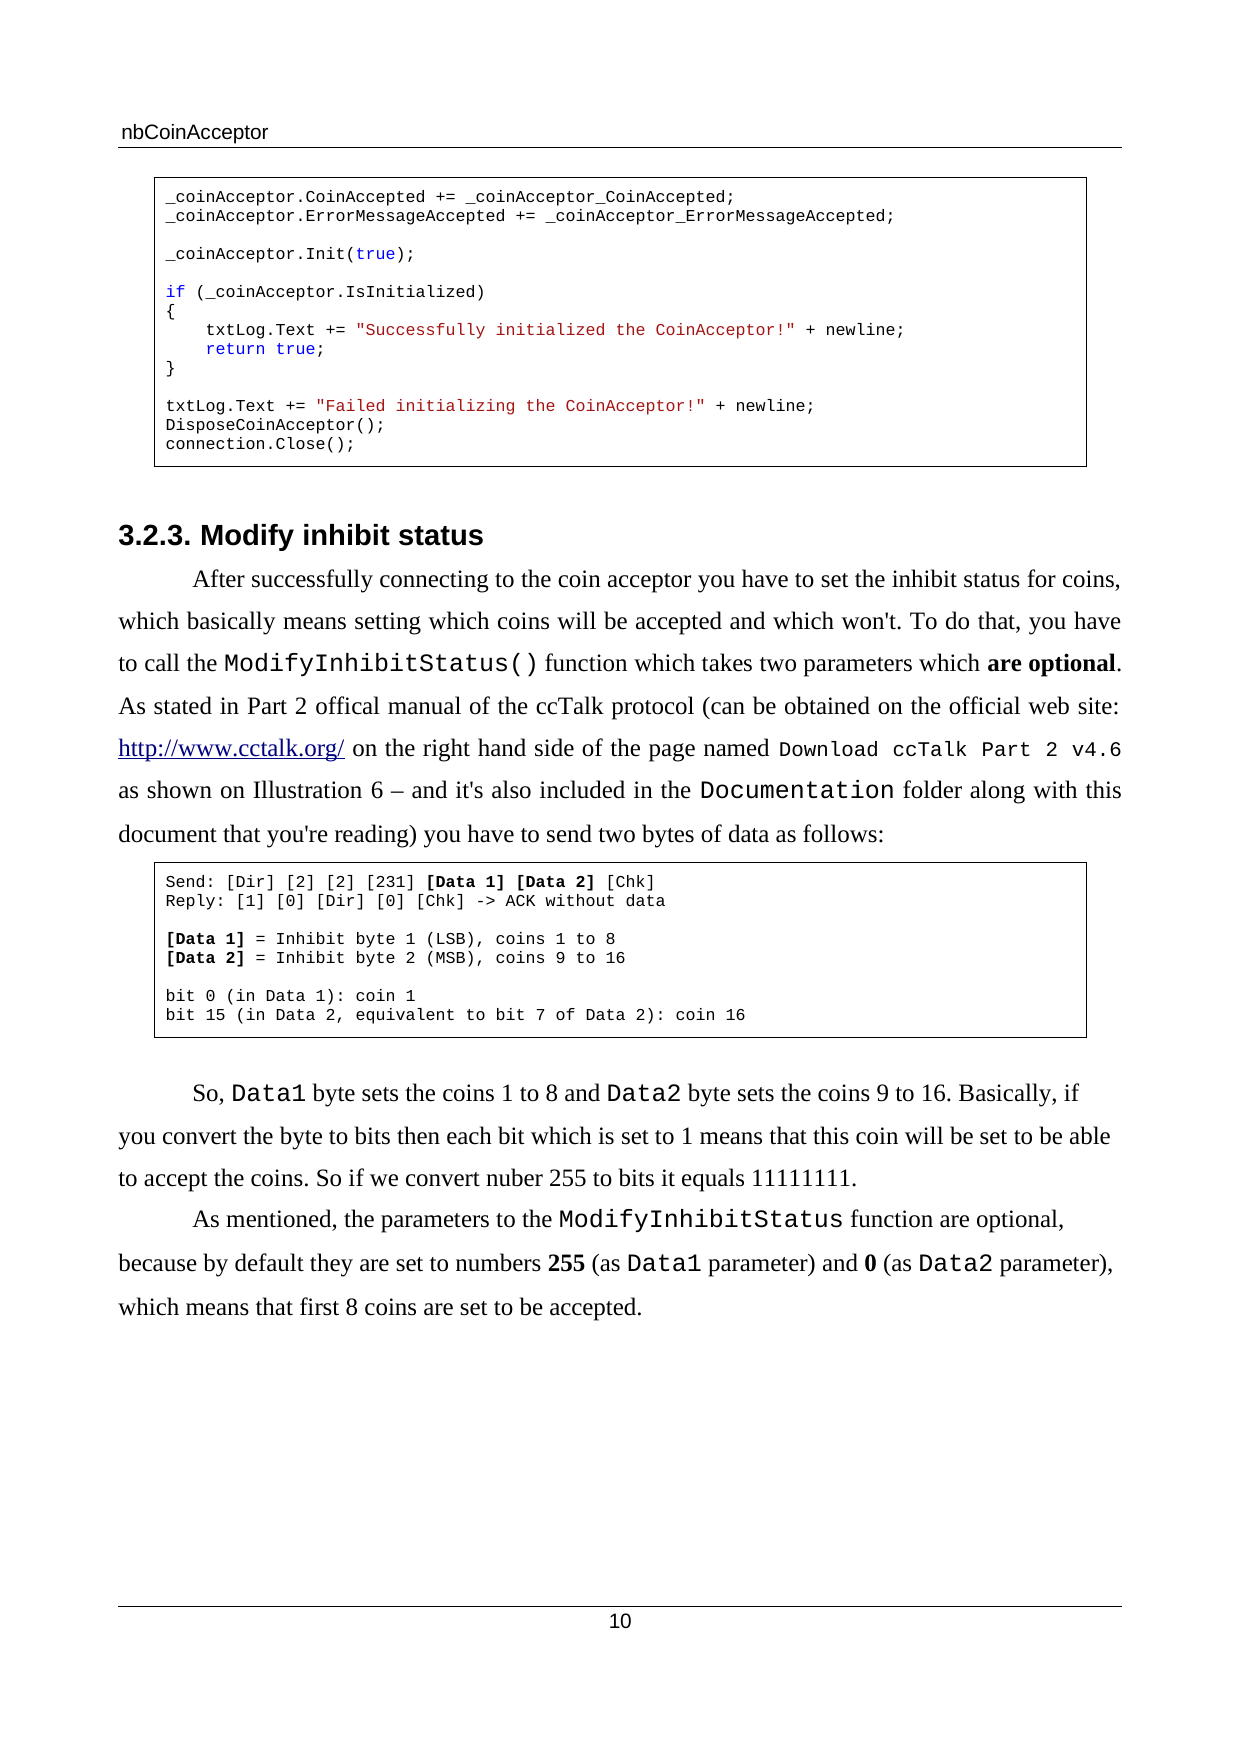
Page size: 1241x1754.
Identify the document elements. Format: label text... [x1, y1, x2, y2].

text txtLog.Text += "Failed initializing the CoinAcceptor!" + newline; [155, 386, 1086, 404]
text Reply: [1] [0] [Dir] [0] [Chk] -> ACK without data [155, 881, 1086, 900]
text [Data 1] = Inhibit byte 1 (LSB), coins 1 to 8 [155, 900, 1086, 938]
text if (_coinAcceptor.IsInitialized) [155, 272, 1086, 291]
text [Data 2] = Inhibit byte 2 (MSB), coins 9 to 16 [155, 938, 1086, 957]
text DisposeCoinAcceptor(); [155, 404, 1086, 423]
text As mentioned, the parameters to the ModifyInhibitStatus function are optional, because by default they are set to numbers 255 (as Data1 parameter) and 0 (as Data2 parameter), which means that first 8 coins are set to be accepted. [118, 1206, 1122, 1321]
text After successfully connecting to the coin acceptor you have to set the inhibit status for coins, which basically means setting which coins will be accepted and which won't. To do that, you have to call the ModifyInhibitStatus() function which takes two parameters which are optional. As stated in Part 2 offical manual of the ccTalk protocol (can be obtained on the official web site: http://www.cctalk.org/ on the right hand side of the page named Download ccTalk Part 2 v4.6 as shown on Illustration 6 – and it's also included in the Documentation folder along with this document that you're reading) you have to send two bytes of data as follows: [118, 566, 1122, 848]
text } [155, 348, 1086, 378]
text { [155, 291, 1086, 310]
text txtLog.Text += "Successfully initialized the CoinAcceptor!" + newline; [155, 310, 1086, 329]
text _coinAcceptor.Init(true); [155, 215, 1086, 265]
text return true; [155, 329, 1086, 348]
text Send: [Dir] [2] [2] [231] [Data 1] [Data 2] [Chk] [155, 863, 1086, 881]
text bit 15 (in Data 2, equivalent to bit 7 of Data 2): coin 16 [155, 994, 1086, 1037]
text So, Data1 byte sets the coins 1 to 8 and Data2 byte sets the coins 9 to 16. Basically, if you convert the byte to bits then each bit which is set to 1 means that this coin will be set to be able to accept the coins. So if we convert nuber 255 to bits it equals 11111111. [118, 1079, 1122, 1192]
text connection.Close(); [155, 423, 1086, 466]
text _coinAcceptor.ErrorMessageAccepted += _coinAcceptor_ErrorMessageAccepted; [155, 196, 1086, 215]
text bit 0 (in Data 1): coin 1 [155, 957, 1086, 994]
subtitle Modify inhibit status [118, 519, 1122, 552]
text _coinAcceptor.CoinAccepted += _coinAcceptor_CoinAccepted; [155, 178, 1086, 196]
